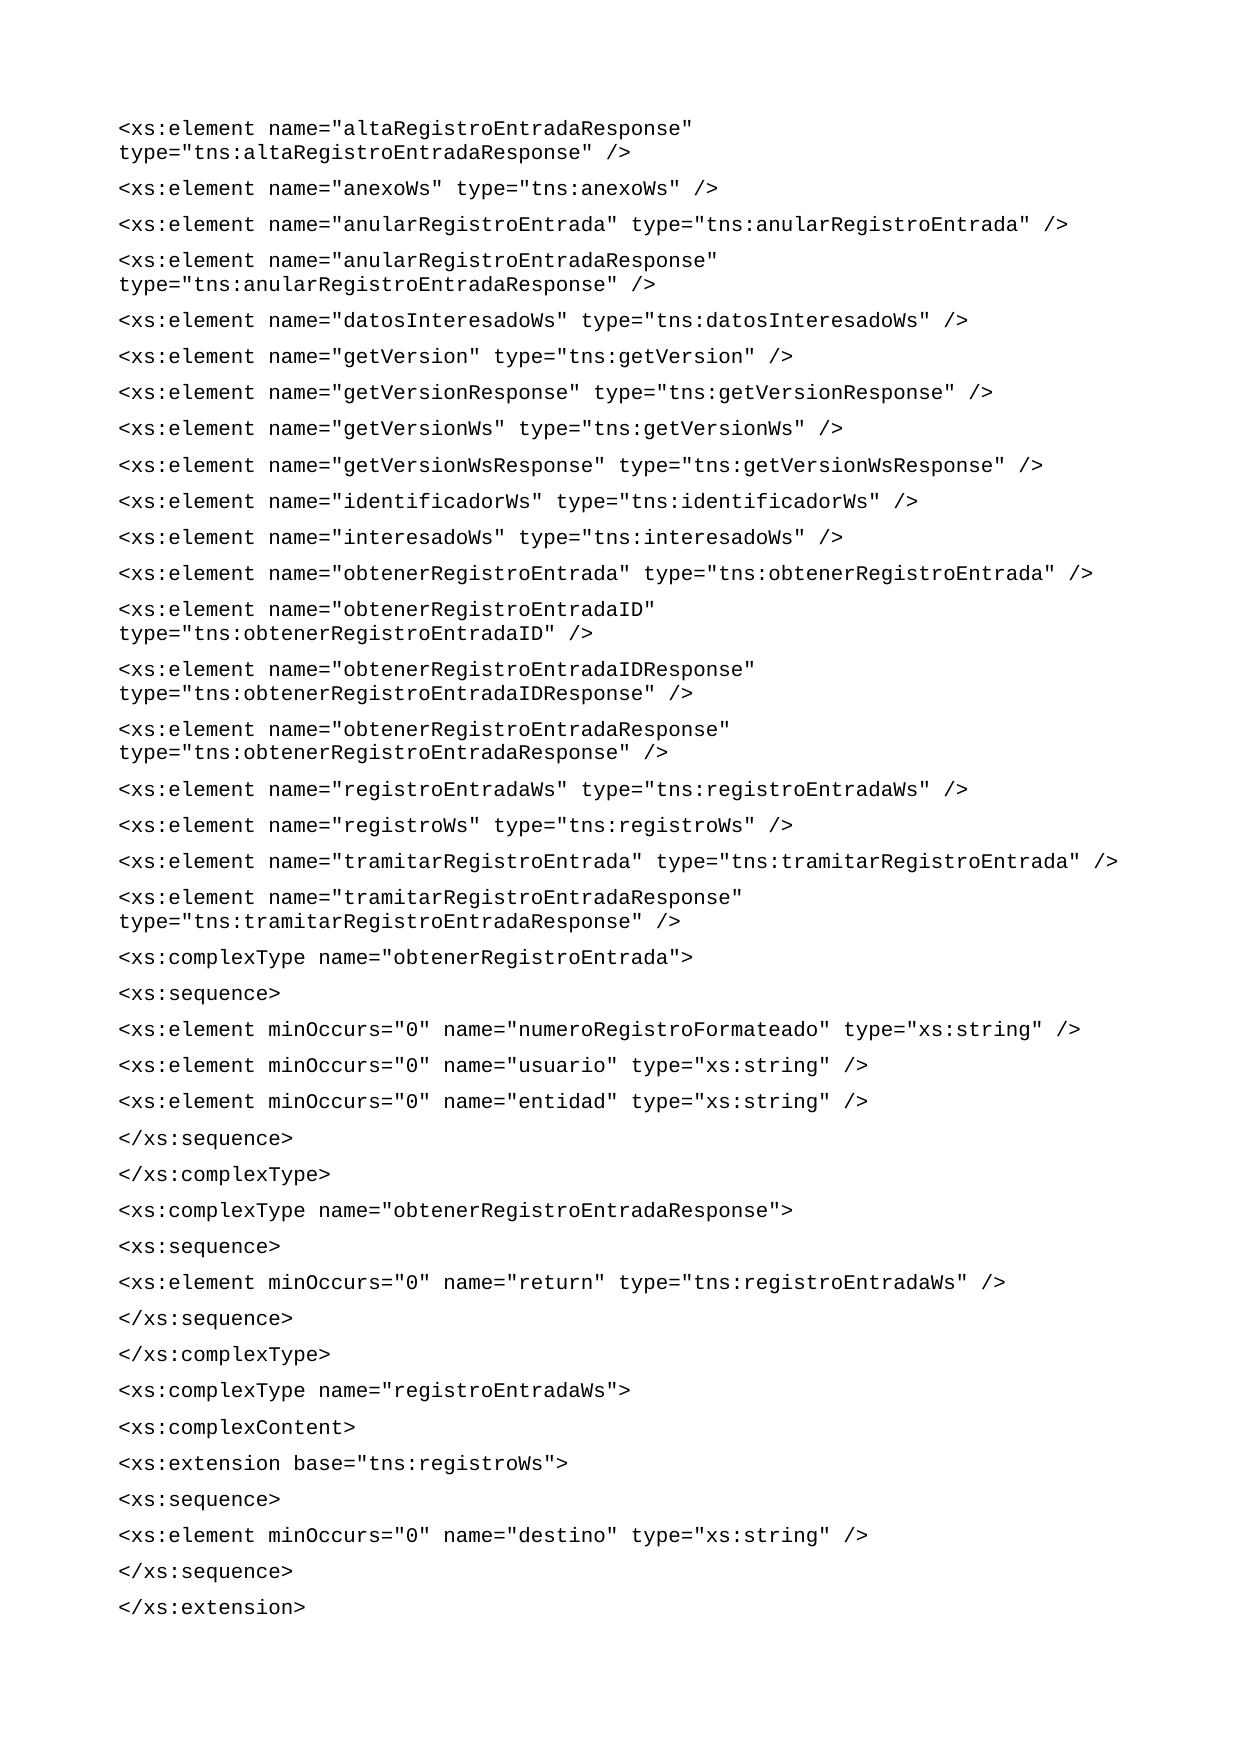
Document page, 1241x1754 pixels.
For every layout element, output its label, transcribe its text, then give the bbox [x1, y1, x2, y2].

text <xs:sequence> [118, 983, 1122, 1007]
text <xs:element name="interesadoWs" type="tns:interesadoWs" /> [118, 527, 1122, 551]
text <xs:element name="obtenerRegistroEntradaResponse" type="tns:obtenerRegistroEntradaResponse" /> [118, 719, 1122, 766]
text </xs:extension> [118, 1597, 1122, 1621]
text <xs:element name="anexoWs" type="tns:anexoWs" /> [118, 178, 1122, 202]
text <xs:element name="anularRegistroEntrada" type="tns:anularRegistroEntrada" /> [118, 214, 1122, 238]
text <xs:element name="getVersionWsResponse" type="tns:getVersionWsResponse" /> [118, 454, 1122, 478]
text <xs:complexType name="obtenerRegistroEntradaResponse"> [118, 1200, 1122, 1223]
text <xs:element name="getVersionResponse" type="tns:getVersionResponse" /> [118, 382, 1122, 406]
text <xs:element name="getVersionWs" type="tns:getVersionWs" /> [118, 418, 1122, 442]
text <xs:element name="identificadorWs" type="tns:identificadorWs" /> [118, 491, 1122, 514]
text <xs:sequence> [118, 1236, 1122, 1259]
text </xs:complexType> [118, 1344, 1122, 1368]
text <xs:sequence> [118, 1489, 1122, 1513]
text <xs:extension base="tns:registroWs"> [118, 1453, 1122, 1476]
text <xs:element name="obtenerRegistroEntrada" type="tns:obtenerRegistroEntrada" /> [118, 563, 1122, 587]
text <xs:element name="anularRegistroEntradaResponse" type="tns:anularRegistroEntradaResponse" /> [118, 250, 1122, 297]
text <xs:element minOccurs="0" name="usuario" type="xs:string" /> [118, 1055, 1122, 1079]
text <xs:element name="tramitarRegistroEntrada" type="tns:tramitarRegistroEntrada" /> [118, 851, 1122, 874]
text <xs:element minOccurs="0" name="numeroRegistroFormateado" type="xs:string" /> [118, 1019, 1122, 1043]
text <xs:element name="obtenerRegistroEntradaID" type="tns:obtenerRegistroEntradaID" /> [118, 599, 1122, 646]
text <xs:element name="altaRegistroEntradaResponse" type="tns:altaRegistroEntradaResponse" /> [118, 118, 1122, 165]
text </xs:complexType> [118, 1164, 1122, 1187]
text <xs:complexContent> [118, 1417, 1122, 1440]
text </xs:sequence> [118, 1308, 1122, 1332]
text </xs:sequence> [118, 1561, 1122, 1585]
text <xs:element name="datosInteresadoWs" type="tns:datosInteresadoWs" /> [118, 310, 1122, 334]
text <xs:element name="registroEntradaWs" type="tns:registroEntradaWs" /> [118, 778, 1122, 802]
text <xs:element name="tramitarRegistroEntradaResponse" type="tns:tramitarRegistroEntradaResponse" /> [118, 887, 1122, 934]
text <xs:element minOccurs="0" name="entidad" type="xs:string" /> [118, 1091, 1122, 1115]
text <xs:element name="obtenerRegistroEntradaIDResponse" type="tns:obtenerRegistroEntradaIDResponse" /> [118, 659, 1122, 706]
text <xs:element minOccurs="0" name="destino" type="xs:string" /> [118, 1525, 1122, 1549]
text <xs:element name="registroWs" type="tns:registroWs" /> [118, 815, 1122, 838]
text </xs:sequence> [118, 1127, 1122, 1151]
text <xs:complexType name="registroEntradaWs"> [118, 1381, 1122, 1404]
text <xs:complexType name="obtenerRegistroEntrada"> [118, 947, 1122, 970]
text <xs:element name="getVersion" type="tns:getVersion" /> [118, 346, 1122, 370]
text <xs:element minOccurs="0" name="return" type="tns:registroEntradaWs" /> [118, 1272, 1122, 1296]
